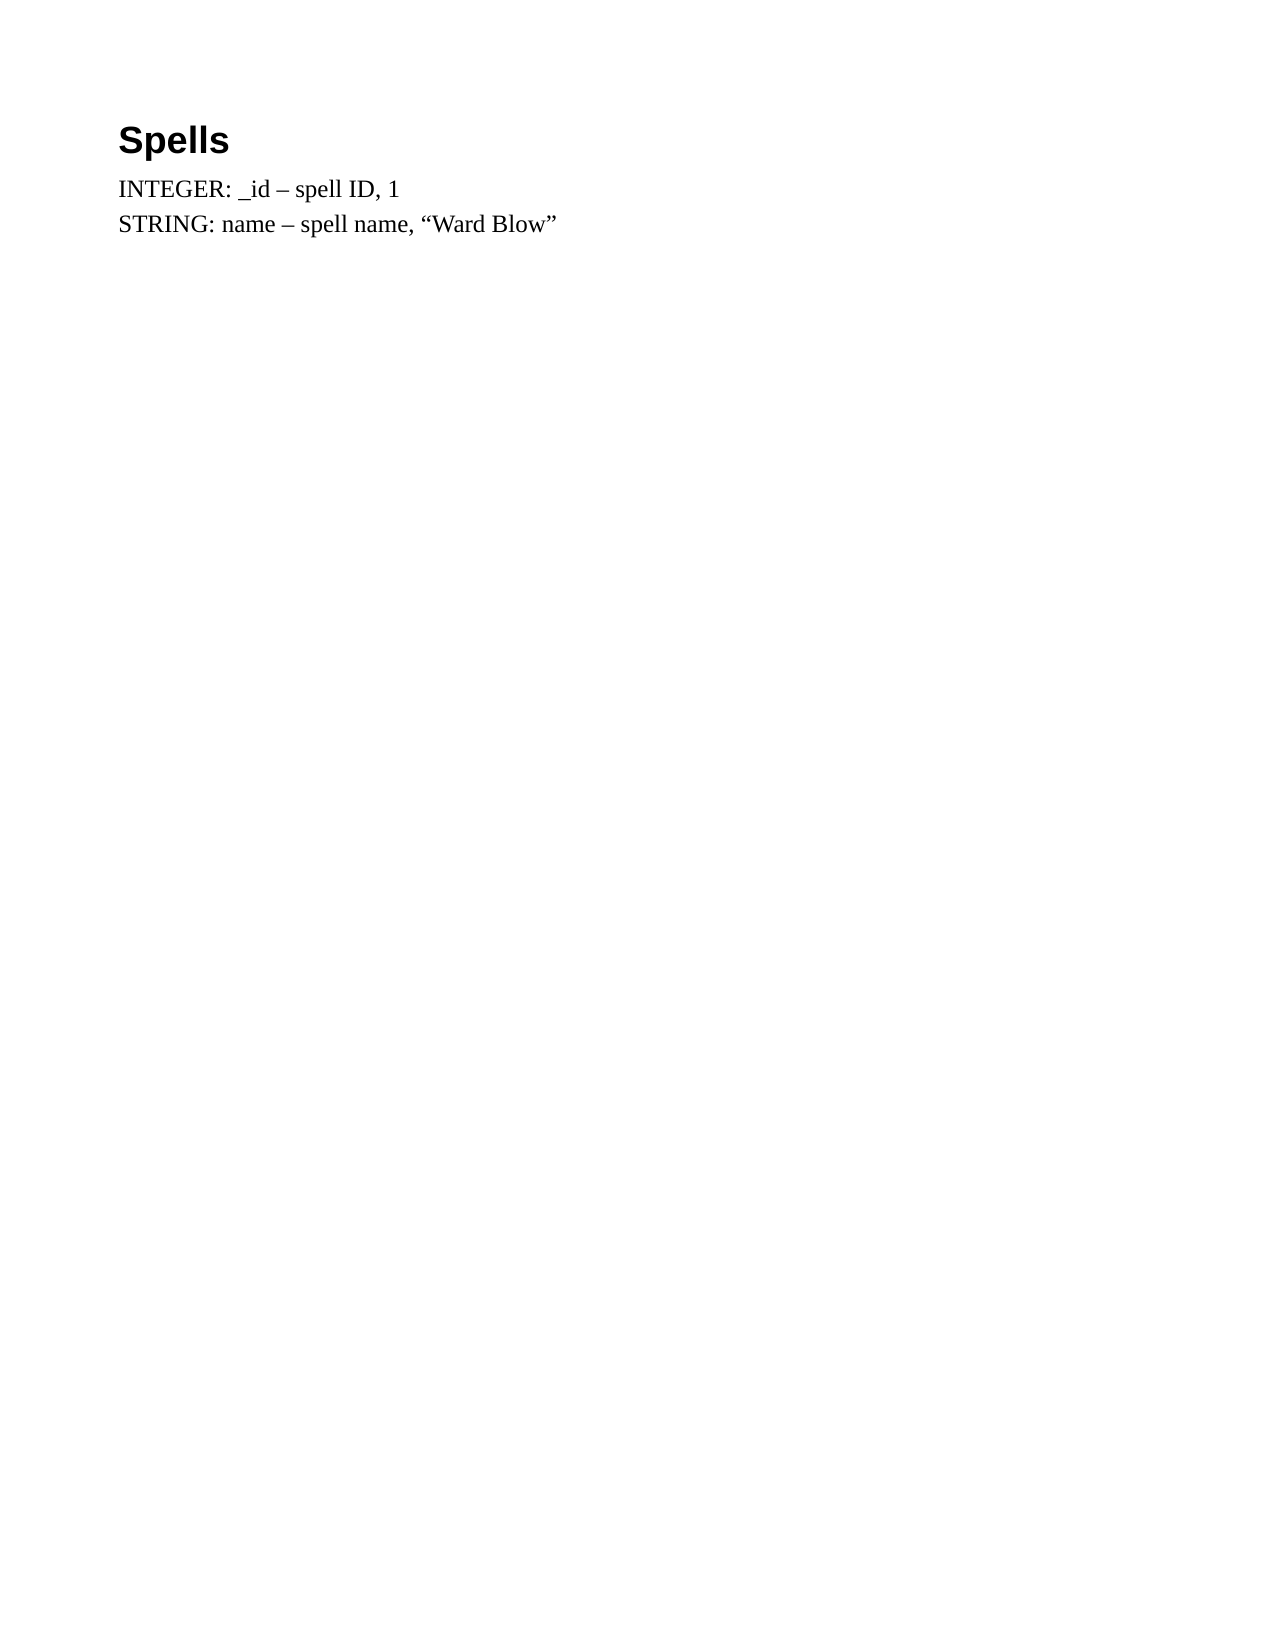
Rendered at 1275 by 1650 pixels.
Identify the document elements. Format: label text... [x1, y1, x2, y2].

text INTEGER: _id – spell ID, 1 STRING: name – spell name, “Ward Blow” [118, 174, 1157, 272]
subtitle Spells [118, 118, 1157, 162]
